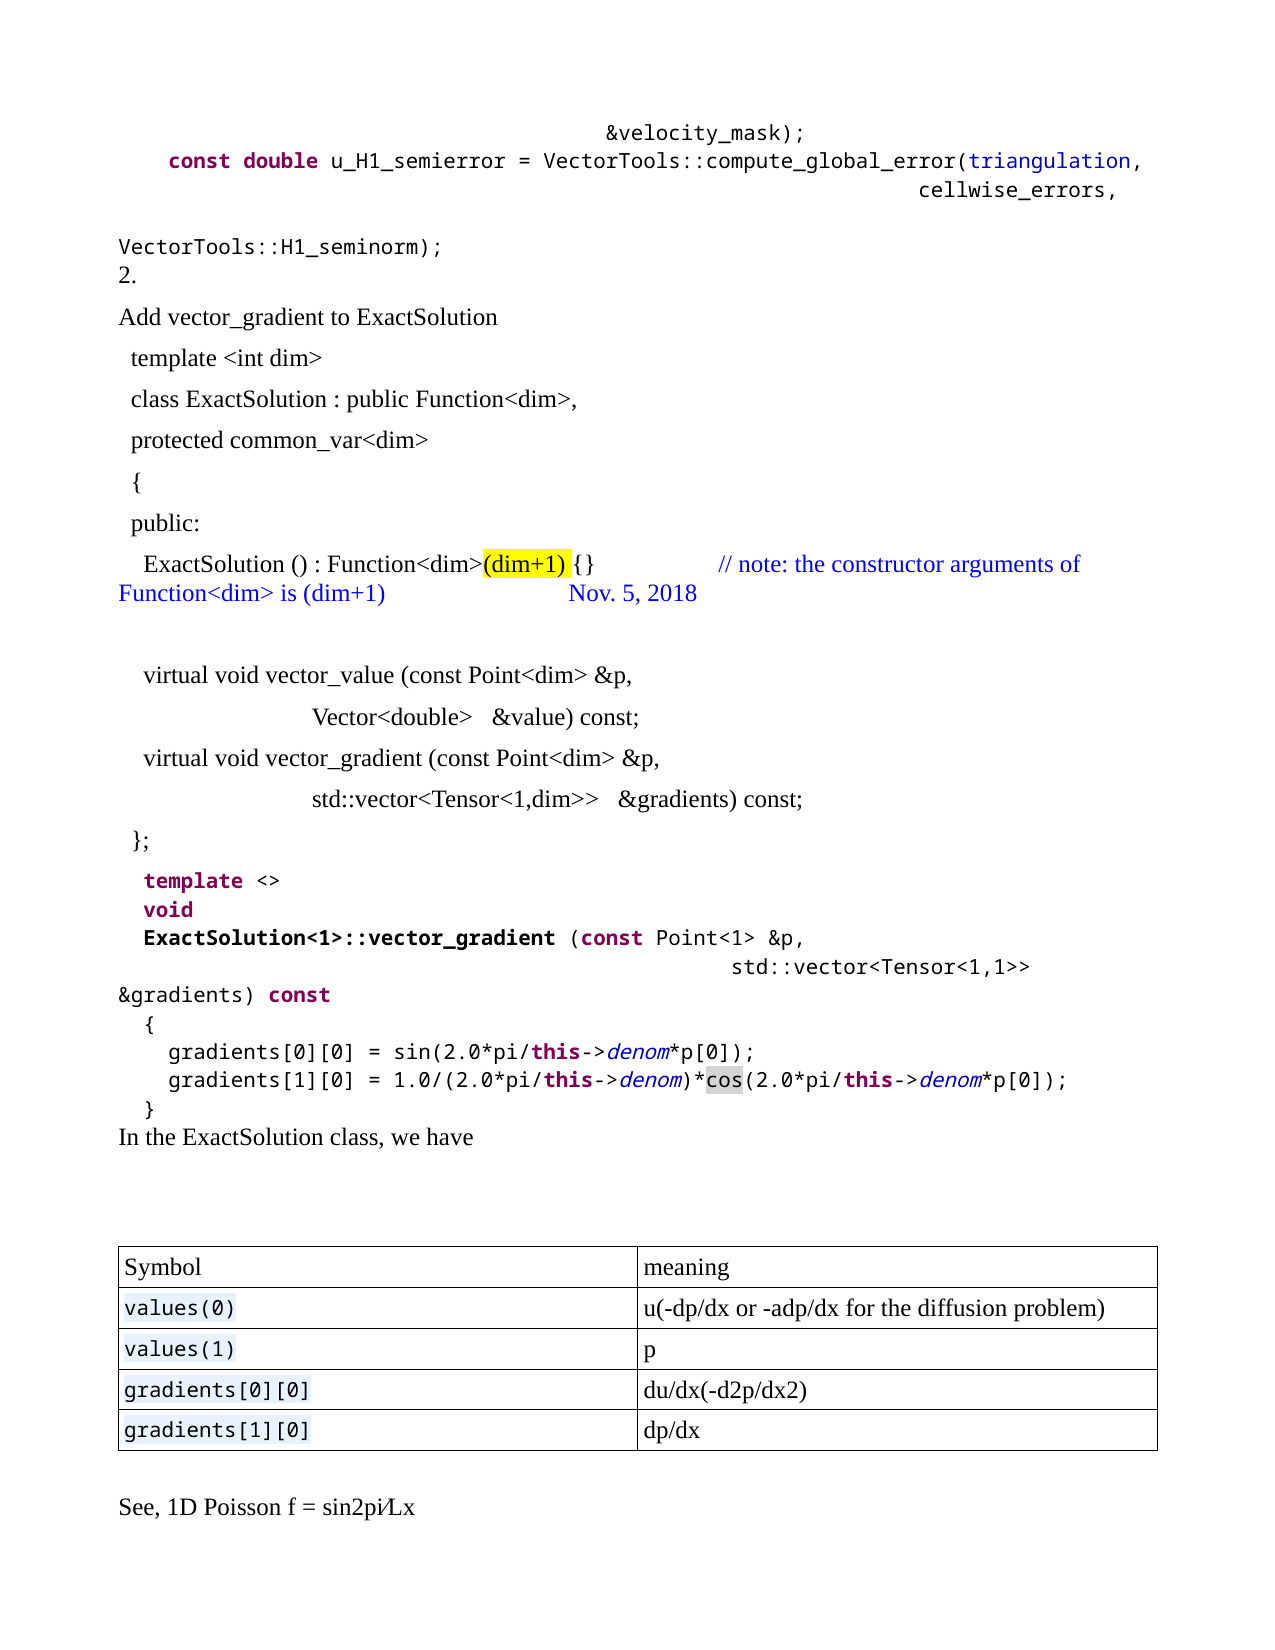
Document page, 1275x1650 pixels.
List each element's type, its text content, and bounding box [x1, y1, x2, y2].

text std::vector<Tensor<1,1>> &gradients) const [118, 952, 1157, 1009]
text void [118, 895, 1157, 923]
text virtual void vector_gradient (const Point<dim> &p, [118, 743, 1157, 772]
table_header Symbol [119, 1247, 637, 1287]
text &velocity_mask); [118, 118, 1157, 147]
text gradients[0][0] = sin(2.0*pi/this->denom*p[0]); [118, 1037, 1157, 1066]
text Add vector_gradient to ExactSolution [118, 302, 1157, 330]
text public: [118, 508, 1157, 537]
text } [118, 1094, 1157, 1122]
table_cell gradients[1][0] [119, 1410, 637, 1450]
text Vector<double> &value) const; [118, 702, 1157, 730]
text 2. [118, 260, 1157, 289]
table_cell values(0) [119, 1288, 637, 1328]
text }; [118, 825, 1157, 854]
text template <> [118, 867, 1157, 895]
table_cell dp/dx [638, 1410, 1157, 1450]
text { [118, 467, 1157, 495]
text const double u_H1_semierror = VectorTools::compute_global_error(triangulation, [118, 147, 1157, 175]
text See, 1D Poisson f = sin2pi⁄Lx [118, 1492, 1157, 1520]
text { [118, 1009, 1157, 1037]
table_cell gradients[0][0] [119, 1370, 637, 1409]
text gradients[1][0] = 1.0/(2.0*pi/this->denom)*cos(2.0*pi/this->denom*p[0]); [118, 1066, 1157, 1094]
text In the ExactSolution class, we have [118, 1122, 1157, 1151]
text cellwise_errors, [118, 175, 1157, 203]
text std::vector<Tensor<1,dim>> &gradients) const; [118, 784, 1157, 813]
text ExactSolution<1>::vector_gradient (const Point<1> &p, [118, 923, 1157, 952]
table_header meaning [638, 1247, 1157, 1287]
text template <int dim> [118, 343, 1157, 372]
table_cell du/dx(-d2p/dx2) [638, 1370, 1157, 1409]
table_cell p [638, 1329, 1157, 1368]
table_cell values(1) [119, 1329, 637, 1368]
table_cell u(-dp/dx or -adp/dx for the diffusion problem) [638, 1288, 1157, 1328]
text virtual void vector_value (const Point<dim> &p, [118, 660, 1157, 689]
text VectorTools::H1_seminorm); [118, 203, 1157, 260]
text class ExactSolution : public Function<dim>, [118, 384, 1157, 413]
text protected common_var<dim> [118, 425, 1157, 454]
text ExactSolution () : Function<dim>(dim+1) {} // note: the constructor arguments of Function<dim> is (dim+1) Nov. 5, 2018 [118, 549, 1157, 607]
